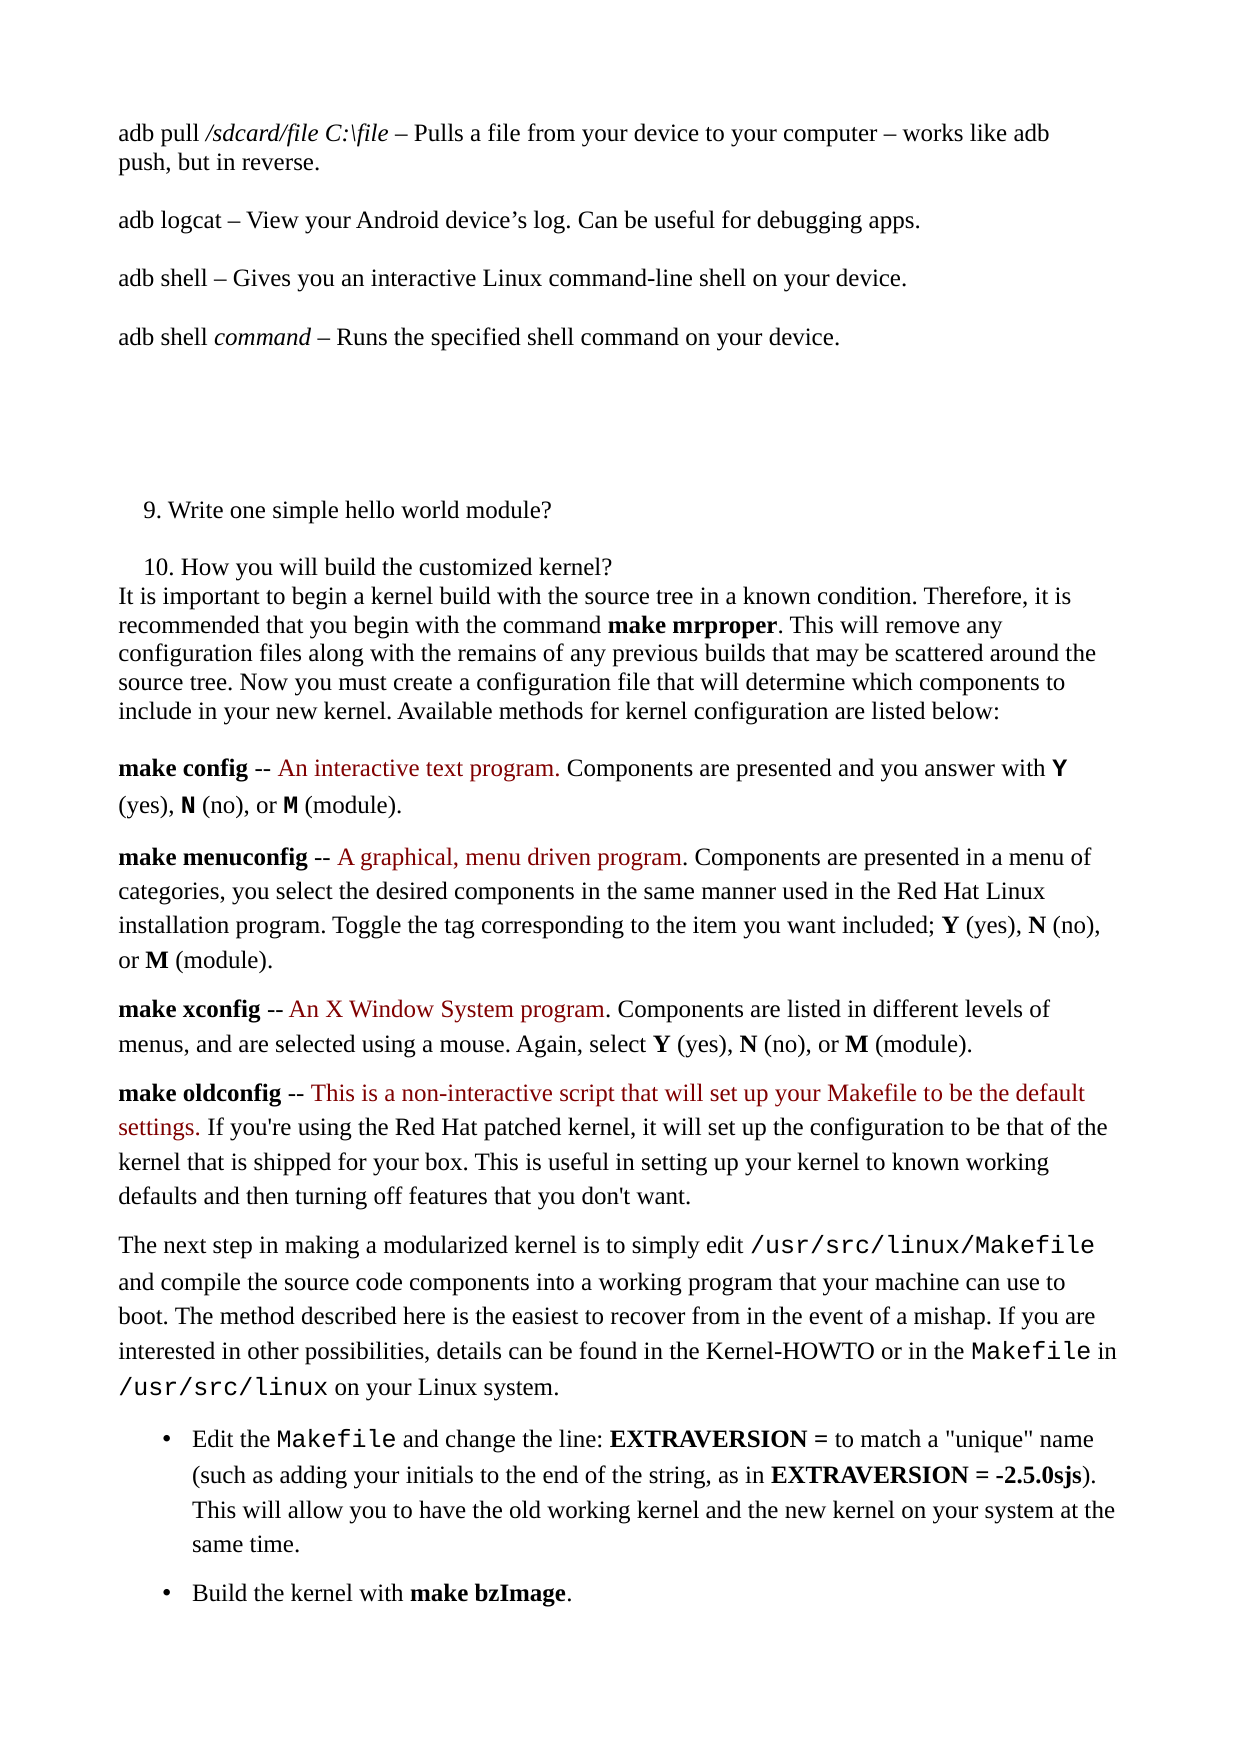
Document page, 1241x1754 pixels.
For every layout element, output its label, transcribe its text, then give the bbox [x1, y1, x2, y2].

list Build the kernel with make bzImage. [162, 1578, 1122, 1607]
text adb pull /sdcard/file C:\file – Pulls a file from your device to your computer – works like adb push, but in reverse. [118, 118, 1063, 176]
text adb shell command – Runs the specified shell command on your device. [118, 322, 1063, 350]
text adb shell – Gives you an interactive Linux command-line shell on your device. [118, 263, 1063, 292]
text make menuconfig -- A graphical, menu driven program. Components are presented in a menu of categories, you select the desired components in the same manner used in the Red Hat Linux installation program. Toggle the tag corresponding to the item you want included; Y (yes), N (no), or M (module). [118, 842, 1122, 974]
text 10. How you will build the customized kernel? [118, 523, 1122, 581]
text make oldconfig -- This is a non-interactive script that will set up your Makefile to be the default settings. If you're using the Red Hat patched kernel, it will set up the configuration to be that of the kernel that is shipped for your box. This is useful in setting up your kernel to known working defaults and then turning off features that you don't want. [118, 1078, 1122, 1210]
text adb logcat – View your Android device’s log. Can be useful for debugging apps. [118, 205, 1063, 234]
text make xconfig -- An X Window System program. Components are listed in different levels of menus, and are selected using a mouse. Again, select Y (yes), N (no), or M (module). [118, 994, 1122, 1057]
list Edit the Makefile and change the line: EXTRAVERSION = to match a "unique" name (such as adding your initials to the end of the string, as in EXTRAVERSION = -2.5.0sjs). This will allow you to have the old working kernel and the new kernel on your system at the same time. [162, 1424, 1122, 1558]
text It is important to begin a kernel build with the source tree in a known condition. Therefore, it is recommended that you begin with the command make mrproper. This will remove any configuration files along with the remains of any previous builds that may be scattered around the source tree. Now you must create a configuration file that will determine which components to include in your new kernel. Available methods for kernel configuration are listed below: [118, 581, 1122, 725]
text make config -- An interactive text program. Components are presented and you answer with Y (yes), N (no), or M (module). [118, 753, 1122, 821]
text 9. Write one simple hello world module? [118, 466, 1122, 523]
text The next step in making a modularized kernel is to simply edit /usr/src/linux/Makefile and compile the source code components into a working program that your machine can use to boot. The method described here is the easiest to recover from in the event of a mishap. If you are interested in other possibilities, details can be found in the Kernel-HOWTO or in the Makefile in /usr/src/linux on your Linux system. [118, 1230, 1122, 1403]
